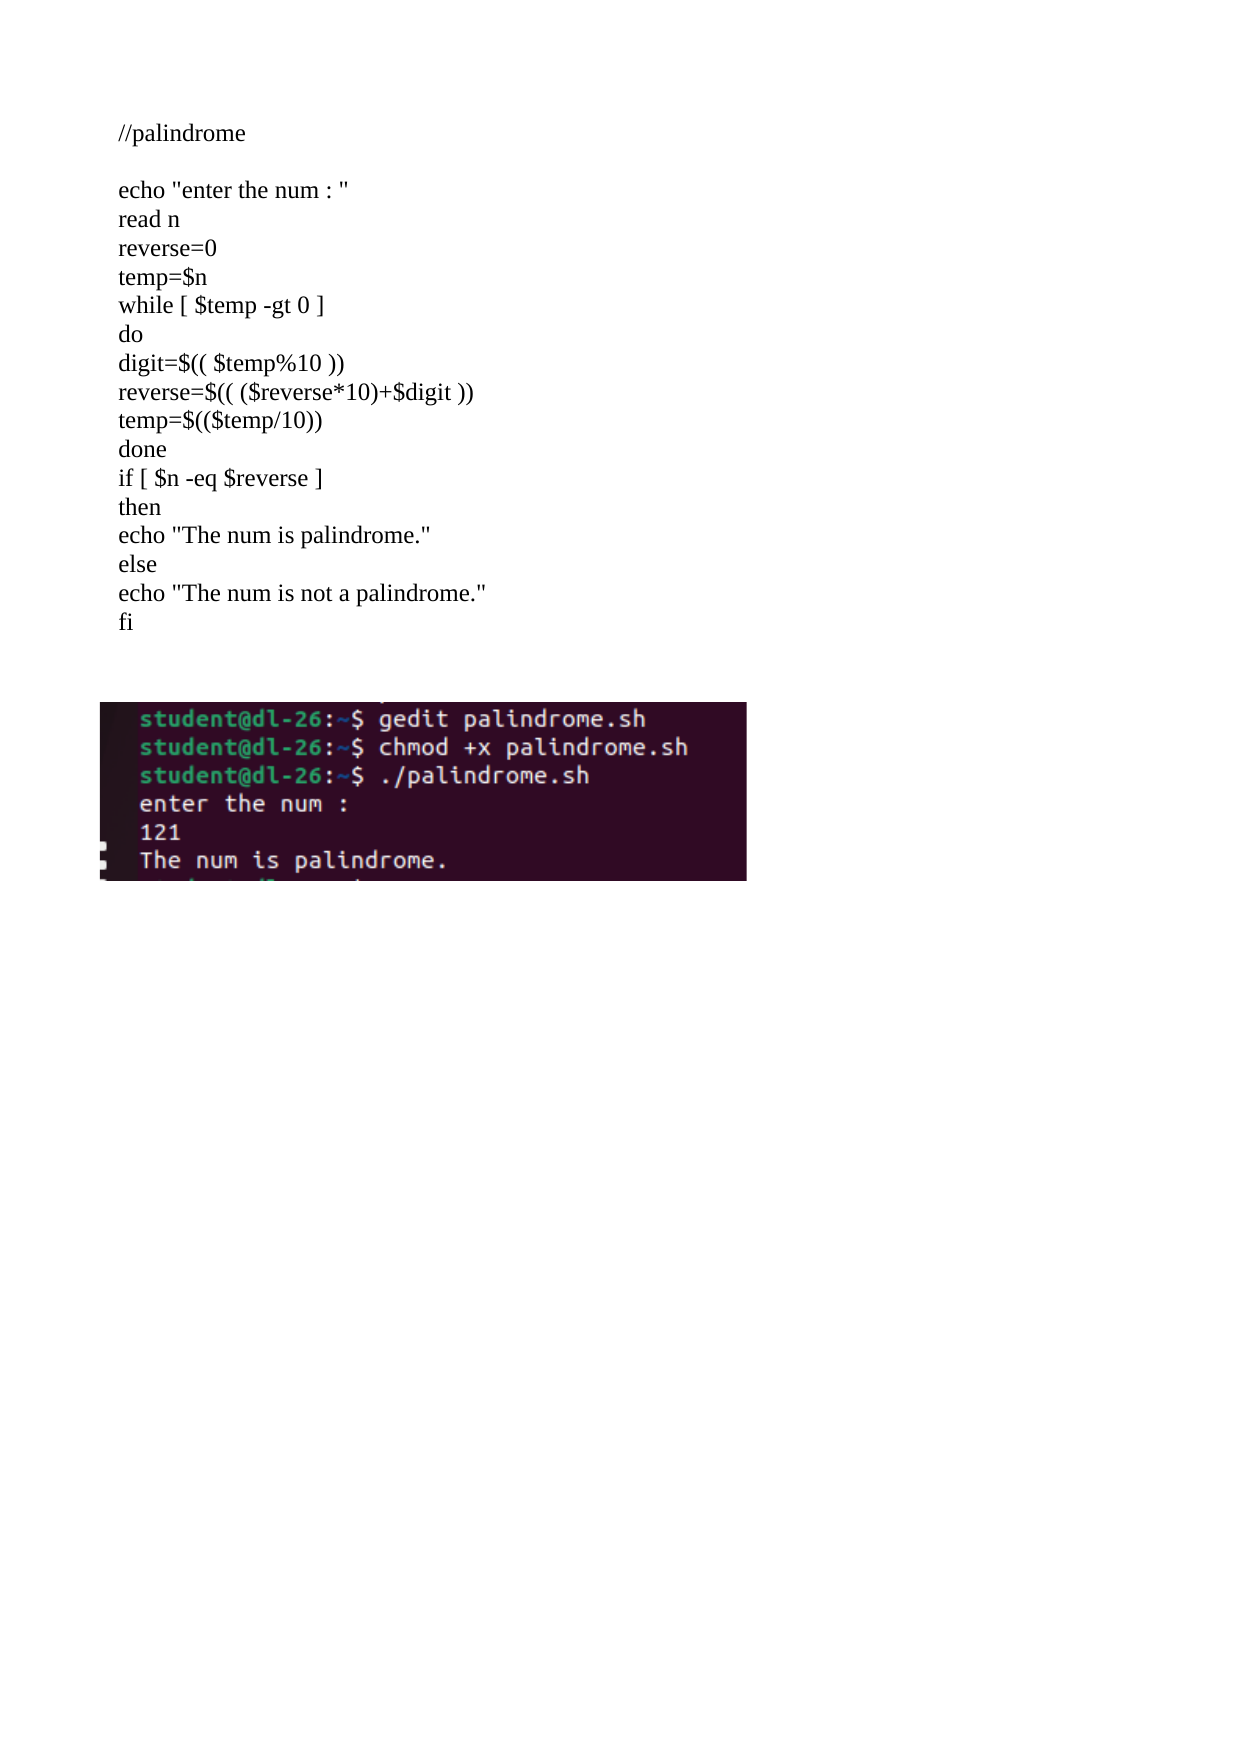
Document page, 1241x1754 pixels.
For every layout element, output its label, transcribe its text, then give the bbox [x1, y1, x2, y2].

text reverse=0 [118, 233, 1122, 262]
text //palindrome [118, 118, 1122, 147]
text then [118, 492, 1122, 521]
text fi [118, 607, 1122, 636]
text reverse=$(( ($reverse*10)+$digit )) [118, 377, 1122, 406]
text while [ $temp -gt 0 ] [118, 291, 1122, 319]
text digit=$(( $temp%10 )) [118, 348, 1122, 377]
text temp=$(($temp/10)) [118, 406, 1122, 434]
text echo "enter the num : " [118, 176, 1122, 204]
text do [118, 319, 1122, 348]
text read n [118, 204, 1122, 233]
picture [99, 702, 747, 881]
text done [118, 434, 1122, 463]
text temp=$n [118, 262, 1122, 291]
text echo "The num is palindrome." [118, 521, 1122, 549]
text if [ $n -eq $reverse ] [118, 463, 1122, 492]
text else [118, 549, 1122, 578]
text echo "The num is not a palindrome." [118, 578, 1122, 607]
